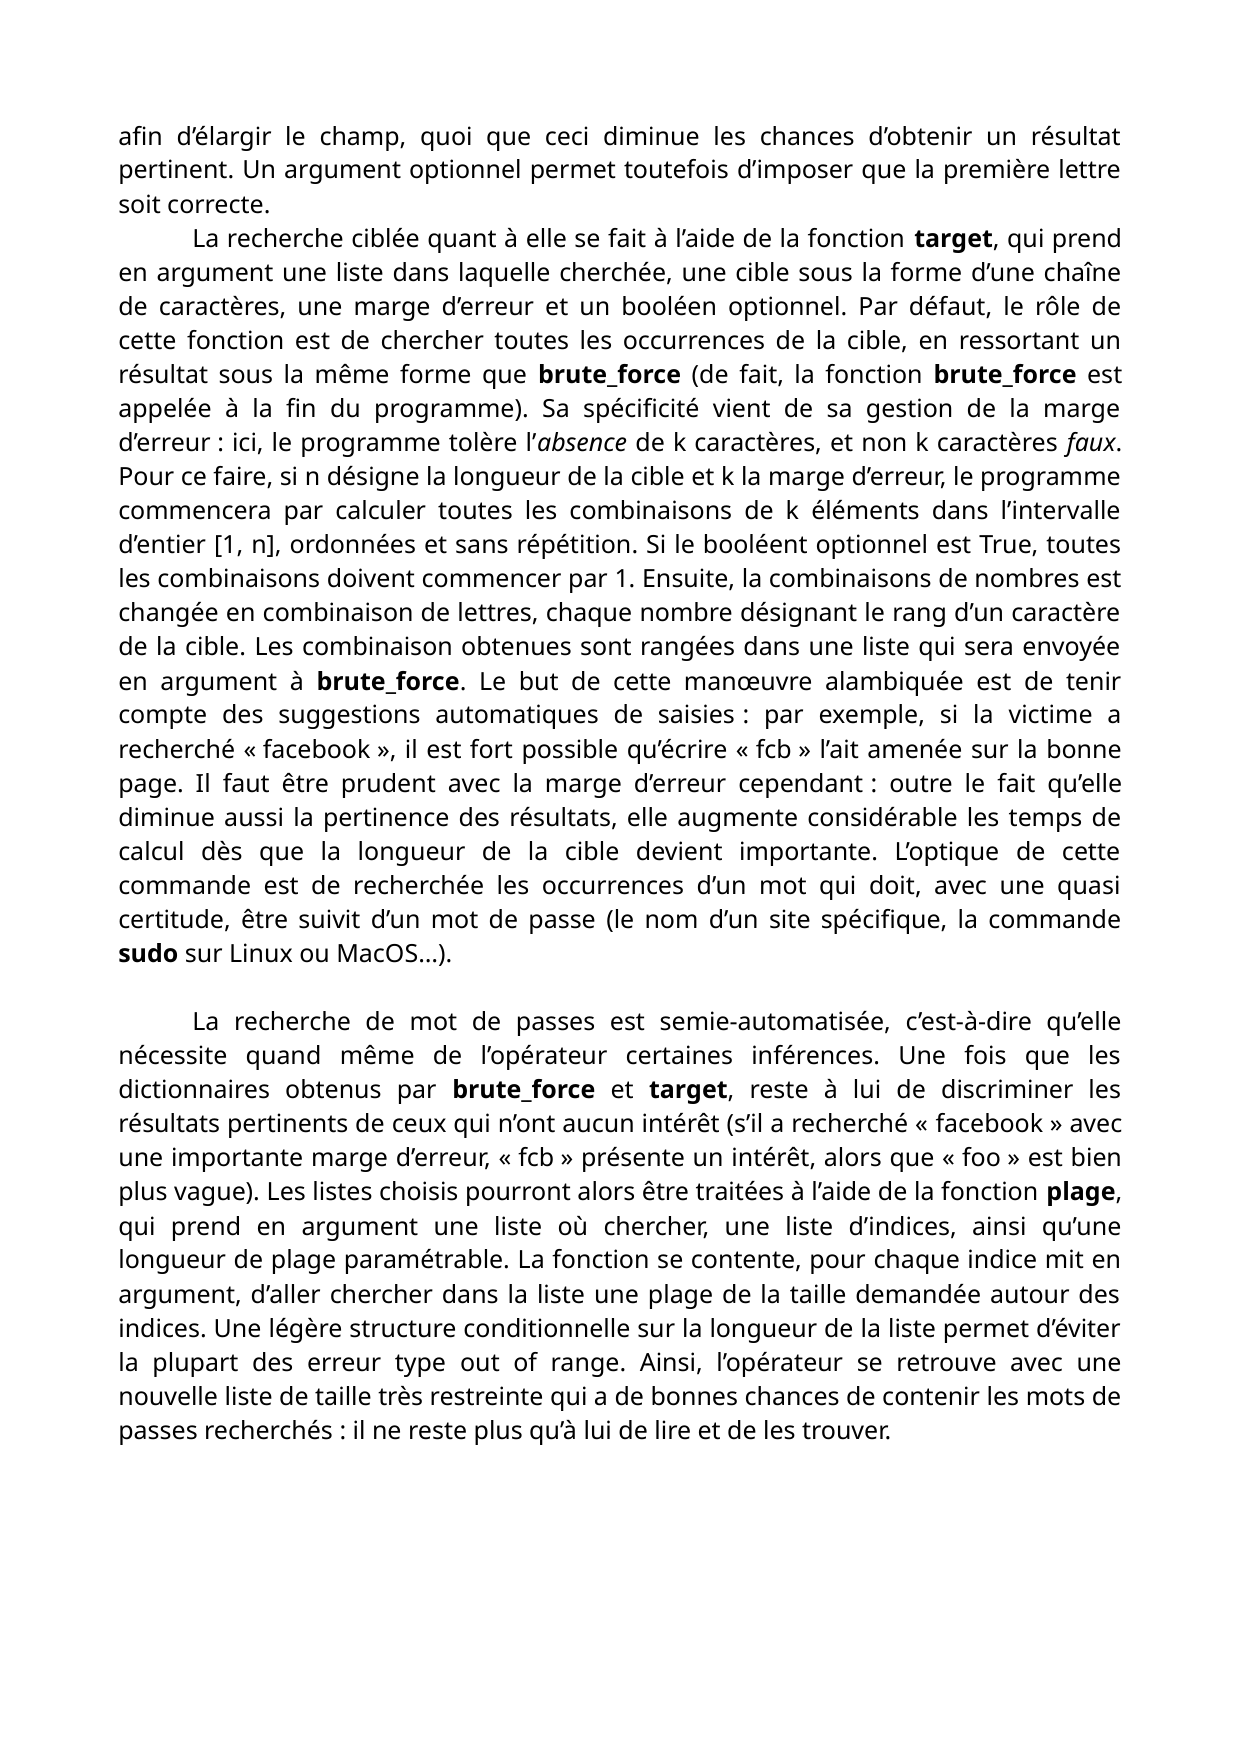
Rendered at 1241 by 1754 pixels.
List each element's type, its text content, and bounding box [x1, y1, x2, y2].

text afin d’élargir le champ, quoi que ceci diminue les chances d’obtenir un résultat pertinent. Un argument optionnel permet toutefois d’imposer que la première lettre soit correcte. [118, 118, 1122, 220]
text La recherche de mot de passes est semie-automatisée, c’est-à-dire qu’elle nécessite quand même de l’opérateur certaines inférences. Une fois que les dictionnaires obtenus par brute_force et target, reste à lui de discriminer les résultats pertinents de ceux qui n’ont aucun intérêt (s’il a recherché « facebook » avec une importante marge d’erreur, « fcb » présente un intérêt, alors que « foo » est bien plus vague). Les listes choisis pourront alors être traitées à l’aide de la fonction plage, qui prend en argument une liste où chercher, une liste d’indices, ainsi qu’une longueur de plage paramétrable. La fonction se contente, pour chaque indice mit en argument, d’aller chercher dans la liste une plage de la taille demandée autour des indices. Une légère structure conditionnelle sur la longueur de la liste permet d’éviter la plupart des erreur type out of range. Ainsi, l’opérateur se retrouve avec une nouvelle liste de taille très restreinte qui a de bonnes chances de contenir les mots de passes recherchés : il ne reste plus qu’à lui de lire et de les trouver. [118, 1004, 1122, 1447]
text La recherche ciblée quant à elle se fait à l’aide de la fonction target, qui prend en argument une liste dans laquelle cherchée, une cible sous la forme d’une chaîne de caractères, une marge d’erreur et un booléen optionnel. Par défaut, le rôle de cette fonction est de chercher toutes les occurrences de la cible, en ressortant un résultat sous la même forme que brute_force (de fait, la fonction brute_force est appelée à la fin du programme). Sa spécificité vient de sa gestion de la marge d’erreur : ici, le programme tolère l’absence de k caractères, et non k caractères faux. Pour ce faire, si n désigne la longueur de la cible et k la marge d’erreur, le programme commencera par calculer toutes les combinaisons de k éléments dans l’intervalle d’entier [1, n], ordonnées et sans répétition. Si le booléent optionnel est True, toutes les combinaisons doivent commencer par 1. Ensuite, la combinaisons de nombres est changée en combinaison de lettres, chaque nombre désignant le rang d’un caractère de la cible. Les combinaison obtenues sont rangées dans une liste qui sera envoyée en argument à brute_force. Le but de cette manœuvre alambiquée est de tenir compte des suggestions automatiques de saisies : par exemple, si la victime a recherché « facebook », il est fort possible qu’écrire « fcb » l’ait amenée sur la bonne page. Il faut être prudent avec la marge d’erreur cependant : outre le fait qu’elle diminue aussi la pertinence des résultats, elle augmente considérable les temps de calcul dès que la longueur de la cible devient importante. L’optique de cette commande est de recherchée les occurrences d’un mot qui doit, avec une quasi certitude, être suivit d’un mot de passe (le nom d’un site spécifique, la commande sudo sur Linux ou MacOS…). [118, 220, 1122, 970]
